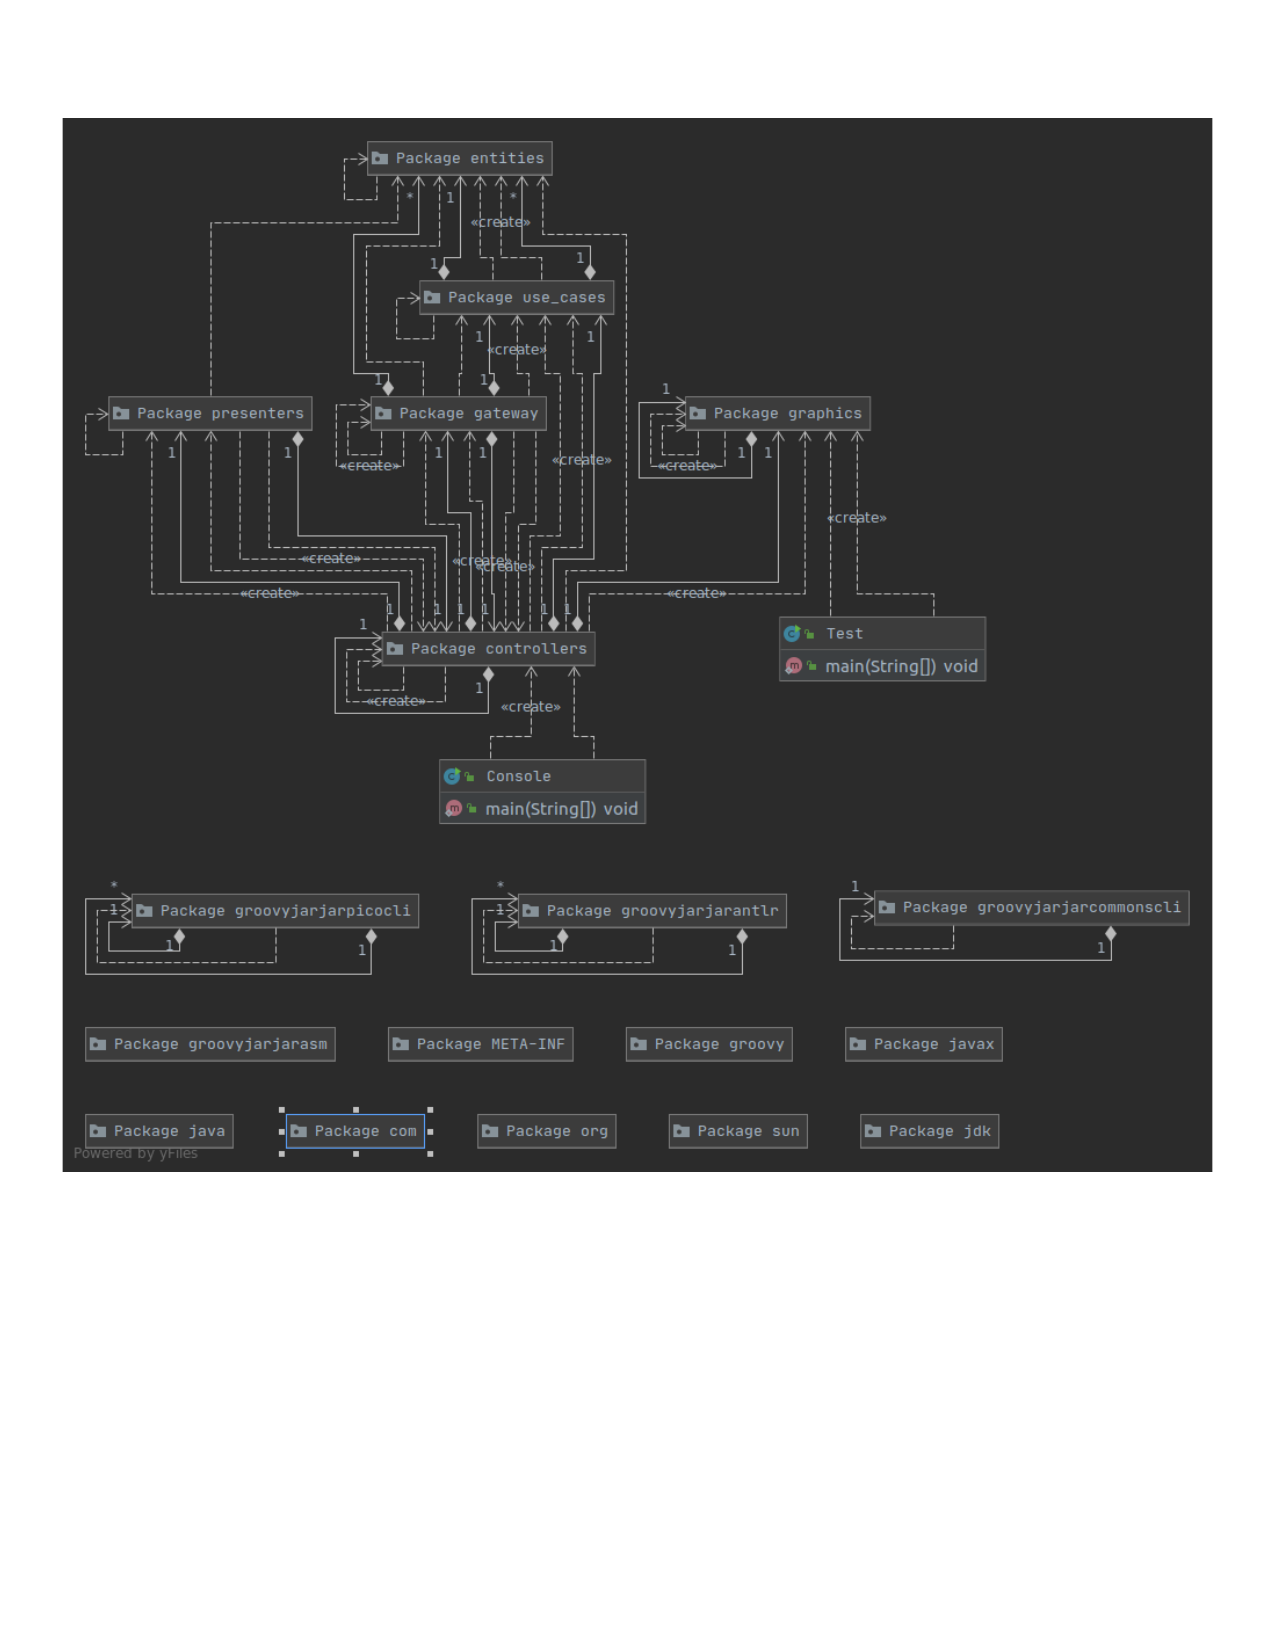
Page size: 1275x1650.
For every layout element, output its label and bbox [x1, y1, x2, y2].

picture [62, 118, 1213, 1172]
